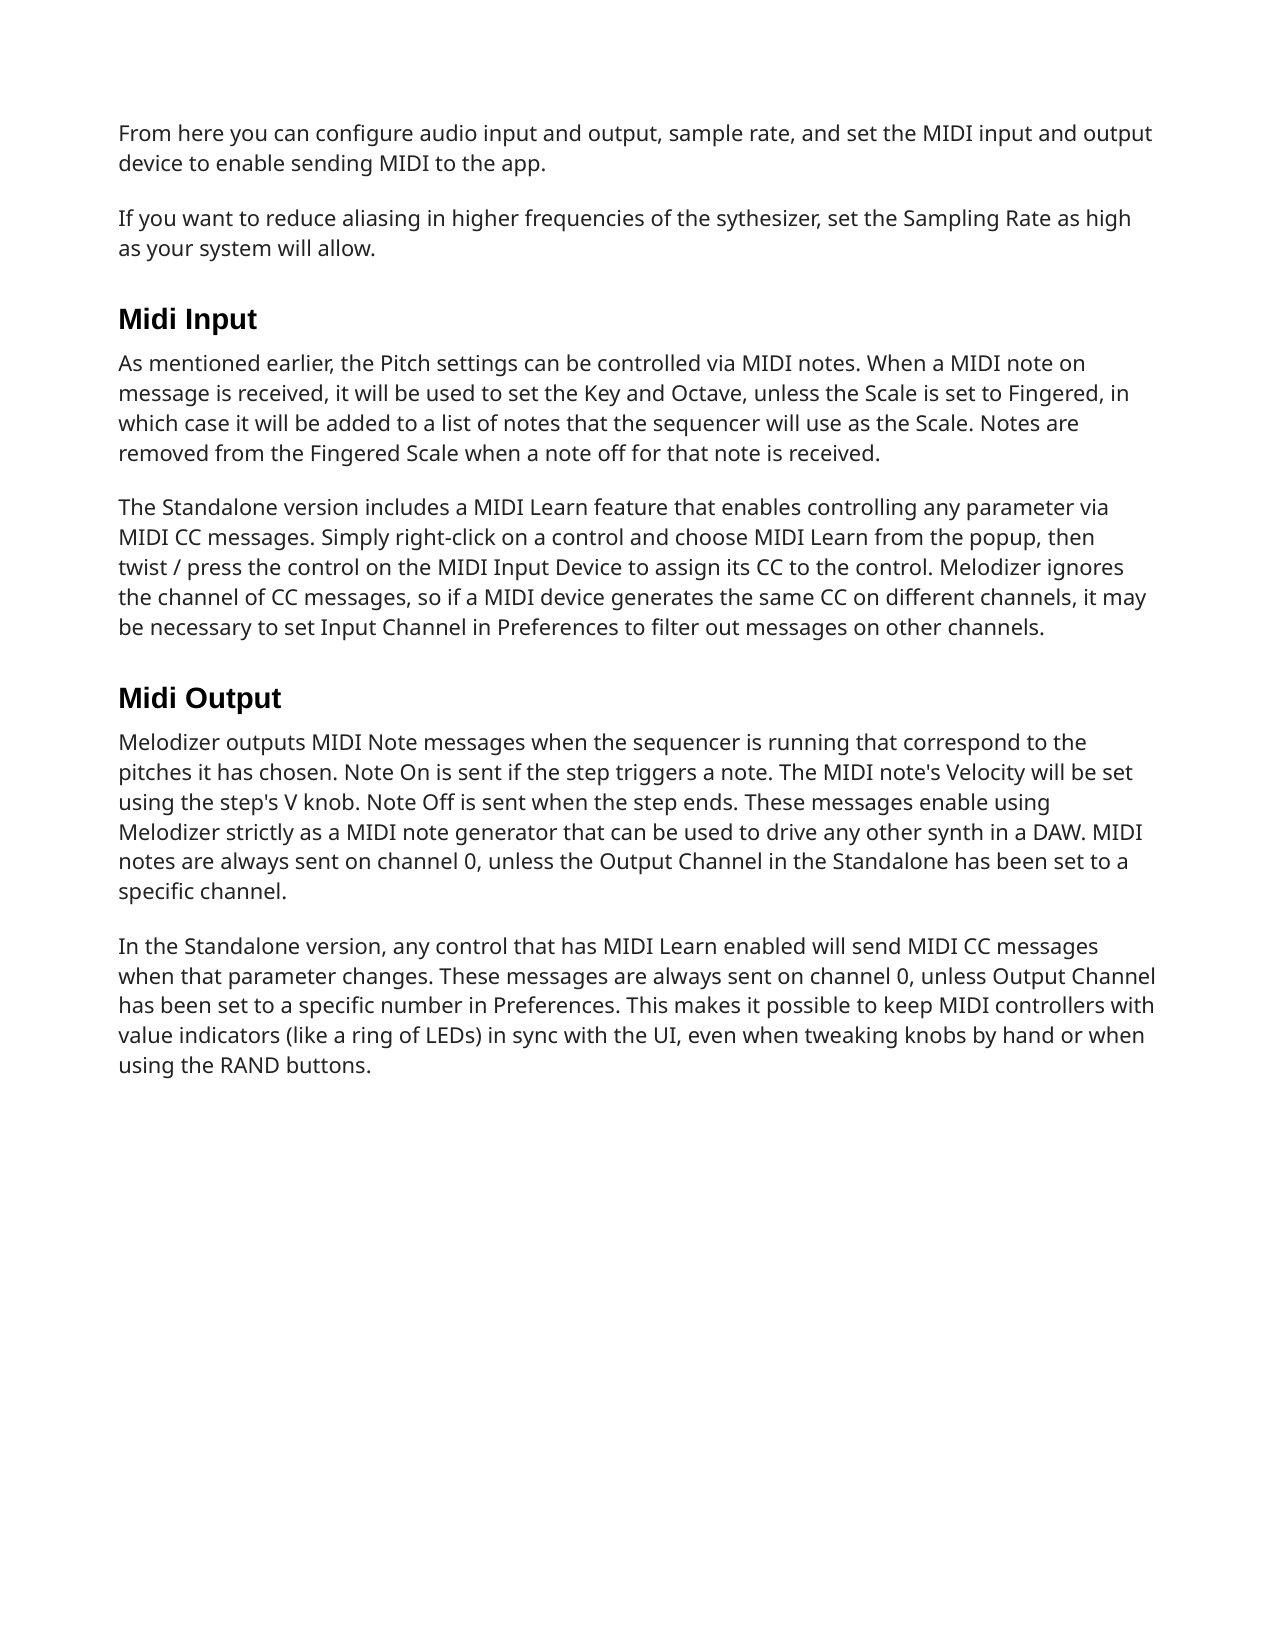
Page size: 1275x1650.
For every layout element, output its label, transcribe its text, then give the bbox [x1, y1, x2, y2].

subtitle Midi Input [118, 302, 1157, 336]
text The Standalone version includes a MIDI Learn feature that enables controlling any parameter via MIDI CC messages. Simply right-click on a control and choose MIDI Learn from the popup, then twist / press the control on the MIDI Input Device to assign its CC to the control. Melodizer ignores the channel of CC messages, so if a MIDI device generates the same CC on different channels, it may be necessary to set Input Channel in Preferences to filter out messages on other channels. [118, 492, 1157, 641]
text Melodizer outputs MIDI Note messages when the sequencer is running that correspond to the pitches it has chosen. Note On is sent if the step triggers a note. The MIDI note's Velocity will be set using the step's V knob. Note Off is sent when the step ends. These messages enable using Melodizer strictly as a MIDI note generator that can be used to drive any other synth in a DAW. MIDI notes are always sent on channel 0, unless the Output Channel in the Standalone has been set to a specific channel. [118, 727, 1157, 906]
text If you want to reduce aliasing in higher frequencies of the sythesizer, set the Sampling Rate as high as your system will allow. [118, 203, 1157, 262]
subtitle Midi Output [118, 681, 1157, 714]
text From here you can configure audio input and output, sample rate, and set the MIDI input and output device to enable sending MIDI to the app. [118, 118, 1157, 178]
text In the Standalone version, any control that has MIDI Learn enabled will send MIDI CC messages when that parameter changes. These messages are always sent on channel 0, unless Output Channel has been set to a specific number in Preferences. This makes it possible to keep MIDI controllers with value indicators (like a ring of LEDs) in sync with the UI, even when tweaking knobs by hand or when using the RAND buttons. [118, 931, 1157, 1080]
text As mentioned earlier, the Pitch settings can be controlled via MIDI notes. When a MIDI note on message is received, it will be used to set the Key and Octave, unless the Scale is set to Fingered, in which case it will be added to a list of notes that the sequencer will use as the Scale. Notes are removed from the Fingered Scale when a note off for that note is received. [118, 348, 1157, 467]
